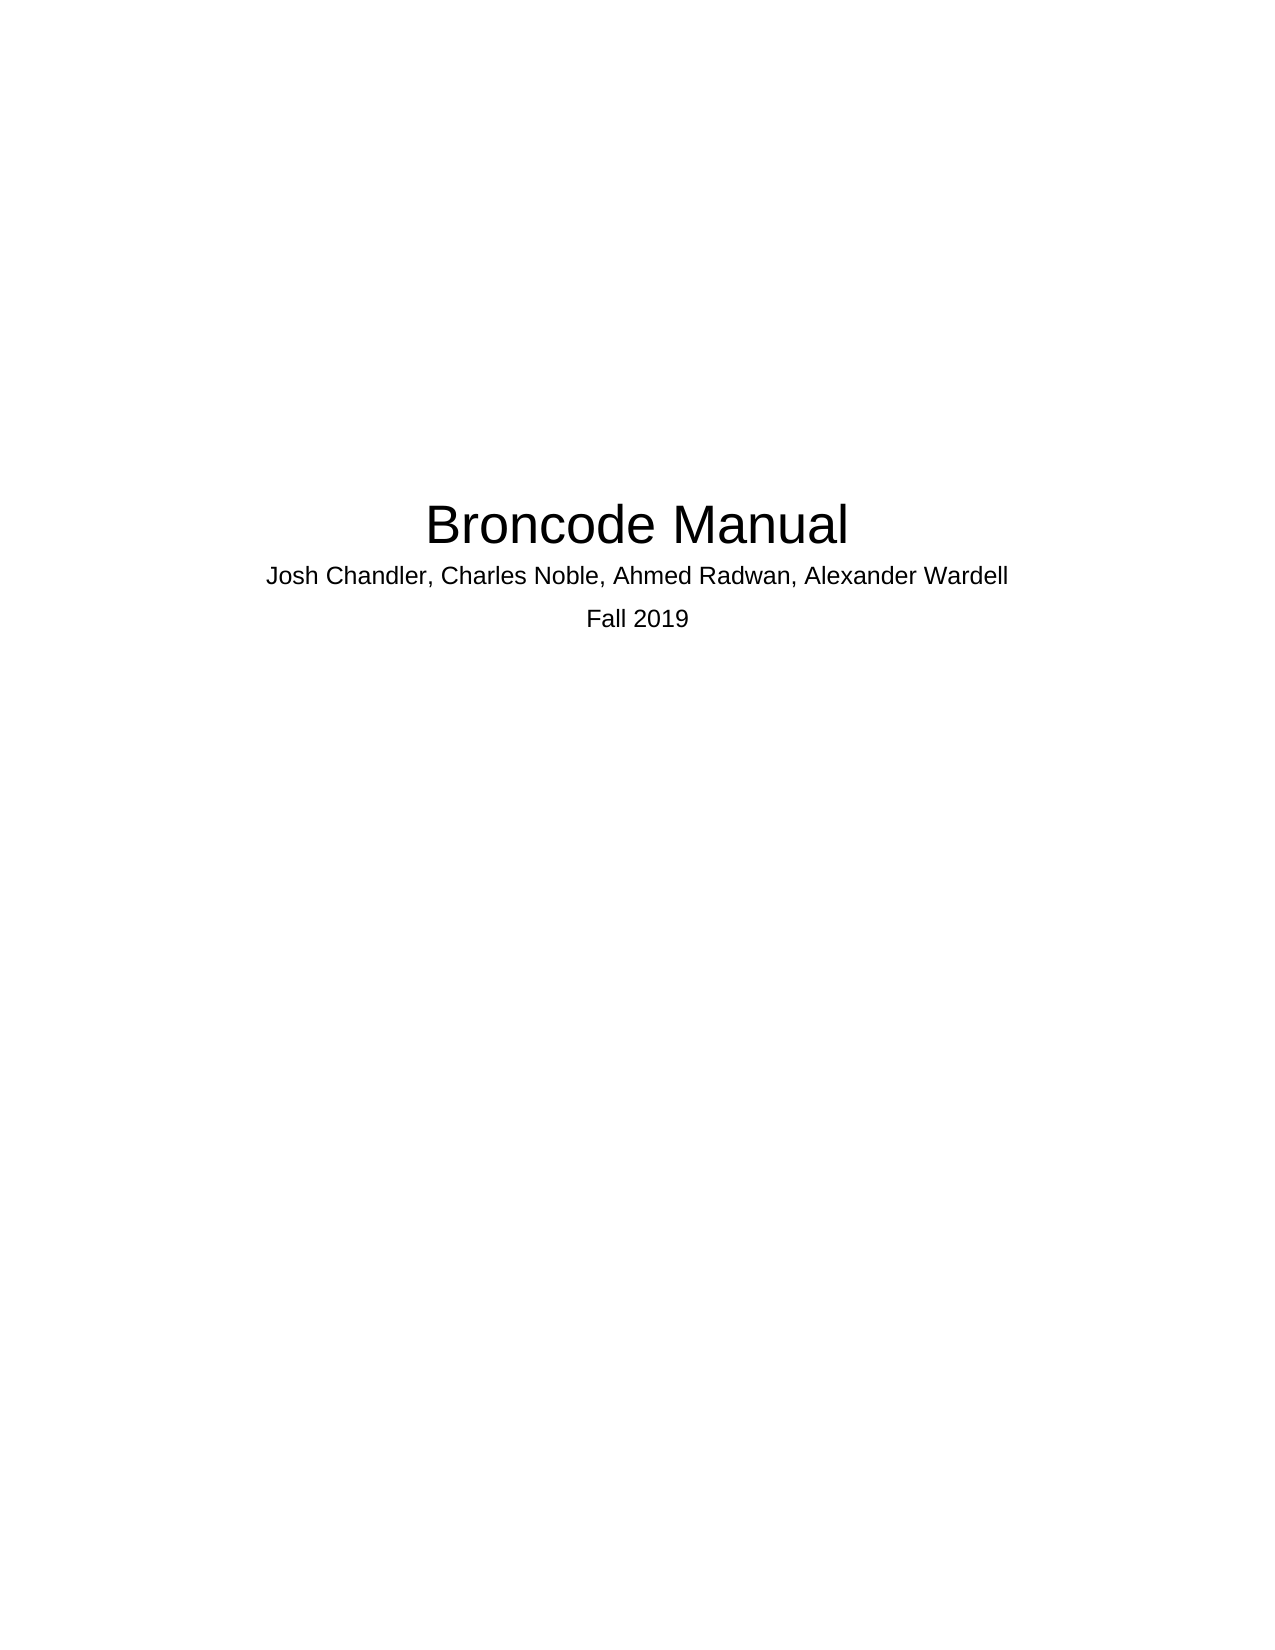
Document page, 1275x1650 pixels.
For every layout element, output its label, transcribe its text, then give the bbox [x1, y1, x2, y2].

text Fall 2019 [150, 604, 1125, 633]
text Josh Chandler, Charles Noble, Ahmed Radwan, Alexander Wardell [150, 561, 1125, 590]
title Broncode Manual [150, 493, 1125, 555]
